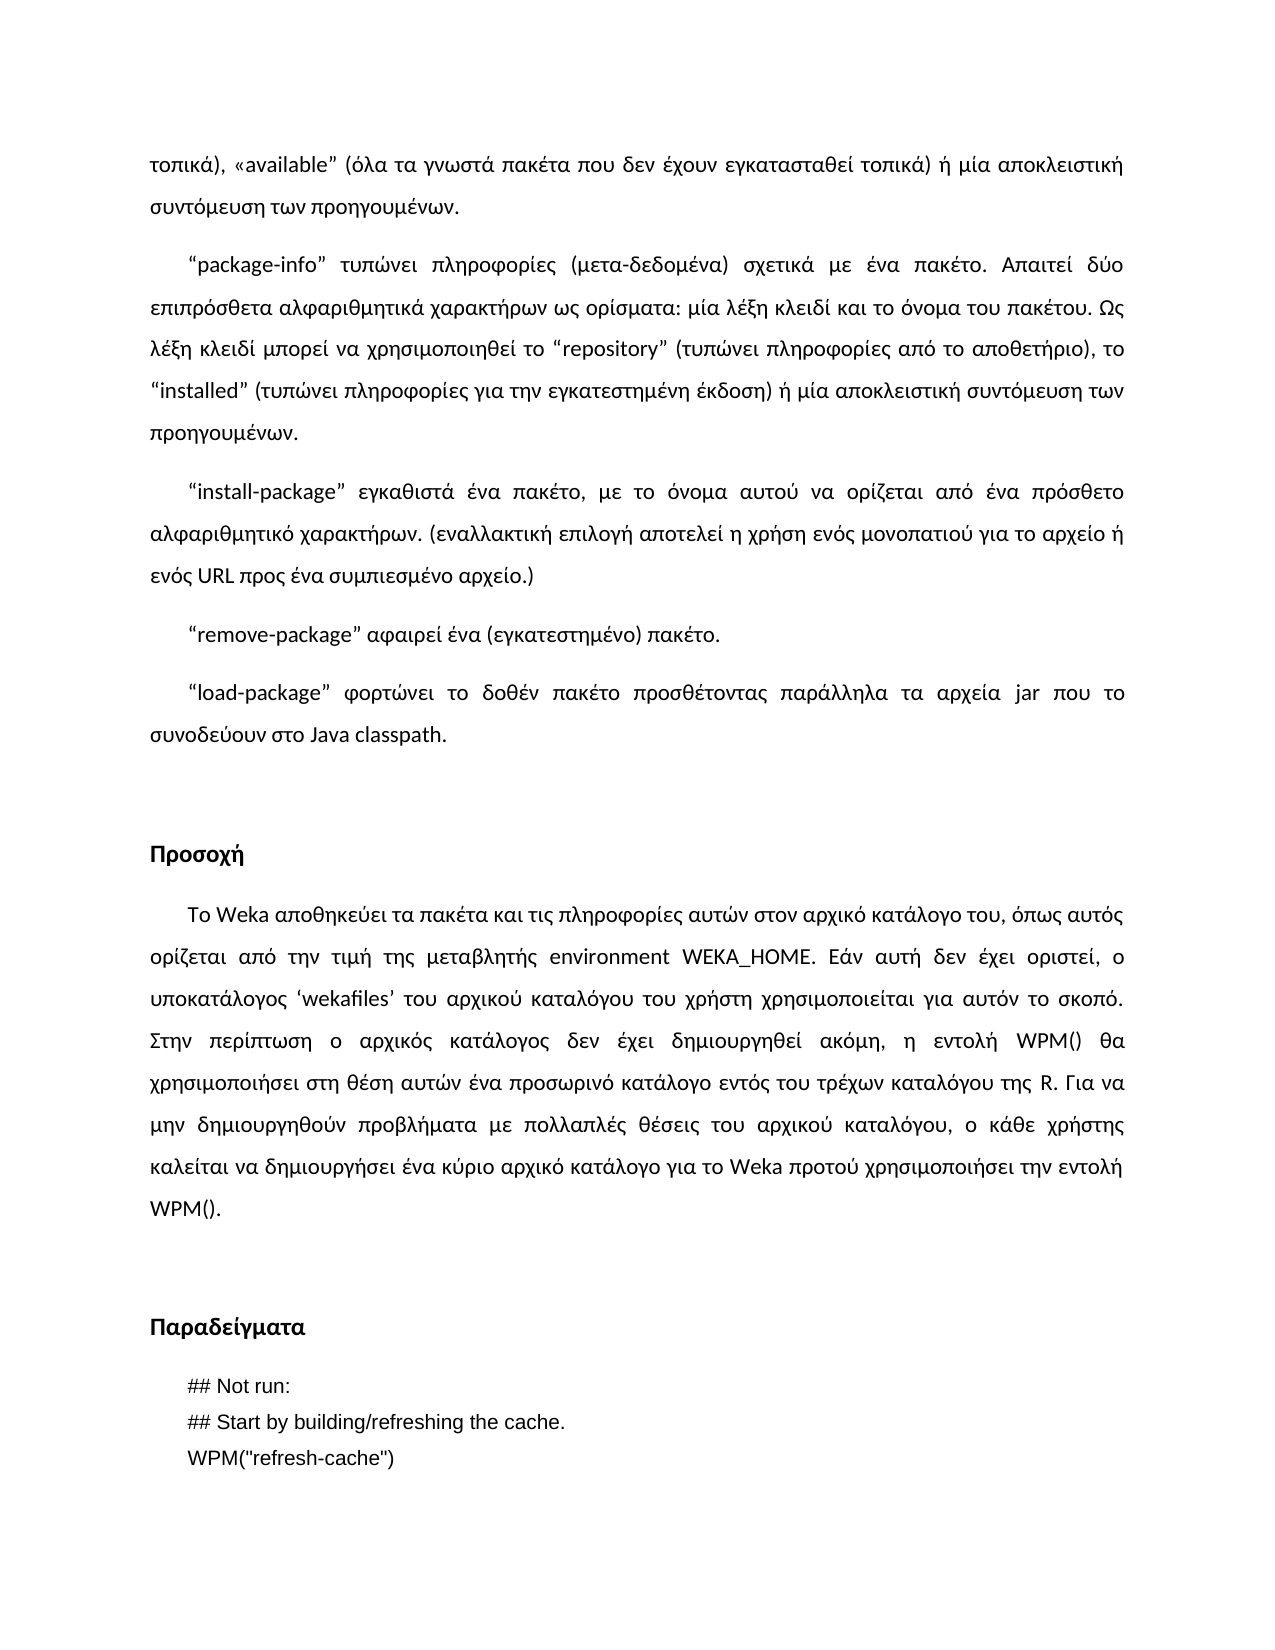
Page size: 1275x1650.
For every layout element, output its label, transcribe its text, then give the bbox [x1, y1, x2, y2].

text ## Start by building/refreshing the cache. [150, 1409, 1125, 1433]
text Το Weka αποθηκεύει τα πακέτα και τις πληροφορίες αυτών στον αρχικό κατάλογο του, όπως αυτός ορίζεται από την τιμή της μεταβλητής environment WEKA_HOME. Εάν αυτή δεν έχει οριστεί, ο υποκατάλογος ‘wekafiles’ του αρχικού καταλόγου του χρήστη χρησιμοποιείται για αυτόν το σκοπό. Στην περίπτωση ο αρχικός κατάλογος δεν έχει δημιουργηθεί ακόμη, η εντολή WPM() θα χρησιμοποιήσει στη θέση αυτών ένα προσωρινό κατάλογο εντός του τρέχων καταλόγου της R. Για να μην δημιουργηθούν προβλήματα με πολλαπλές θέσεις του αρχικού καταλόγου, ο κάθε χρήστης καλείται να δημιουργήσει ένα κύριο αρχικό κατάλογο για το Weka προτού χρησιμοποιήσει την εντολή WPM(). [150, 900, 1125, 1222]
text Προσοχή [150, 838, 1125, 868]
text “load-package” φορτώνει το δοθέν πακέτο προσθέτοντας παράλληλα τα αρχεία jar που το συνοδεύουν στο Java classpath. [150, 678, 1125, 748]
text τοπικά), «available” (όλα τα γνωστά πακέτα που δεν έχουν εγκατασταθεί τοπικά) ή μία αποκλειστική συντόμευση των προηγουμένων. [150, 150, 1125, 220]
text ## Not run: [150, 1374, 1125, 1398]
text WPM("refresh-cache") [150, 1446, 1125, 1469]
text “remove-package” αφαιρεί ένα (εγκατεστημένο) πακέτο. [150, 620, 1125, 648]
text “package-info” τυπώνει πληροφορίες (μετα-δεδομένα) σχετικά με ένα πακέτο. Απαιτεί δύο επιπρόσθετα αλφαριθμητικά χαρακτήρων ως ορίσματα: μία λέξη κλειδί και το όνομα του πακέτου. Ως λέξη κλειδί μπορεί να χρησιμοποιηθεί το “repository” (τυπώνει πληροφορίες από το αποθετήριο), το “installed” (τυπώνει πληροφορίες για την εγκατεστημένη έκδοση) ή μία αποκλειστική συντόμευση των προηγουμένων. [150, 251, 1125, 447]
text “install-package” εγκαθιστά ένα πακέτο, με το όνομα αυτού να ορίζεται από ένα πρόσθετο αλφαριθμητικό χαρακτήρων. (εναλλακτική επιλογή αποτελεί η χρήση ενός μονοπατιού για το αρχείο ή ενός URL προς ένα συμπιεσμένο αρχείο.) [150, 477, 1125, 589]
text Παραδείγματα [150, 1311, 1125, 1342]
